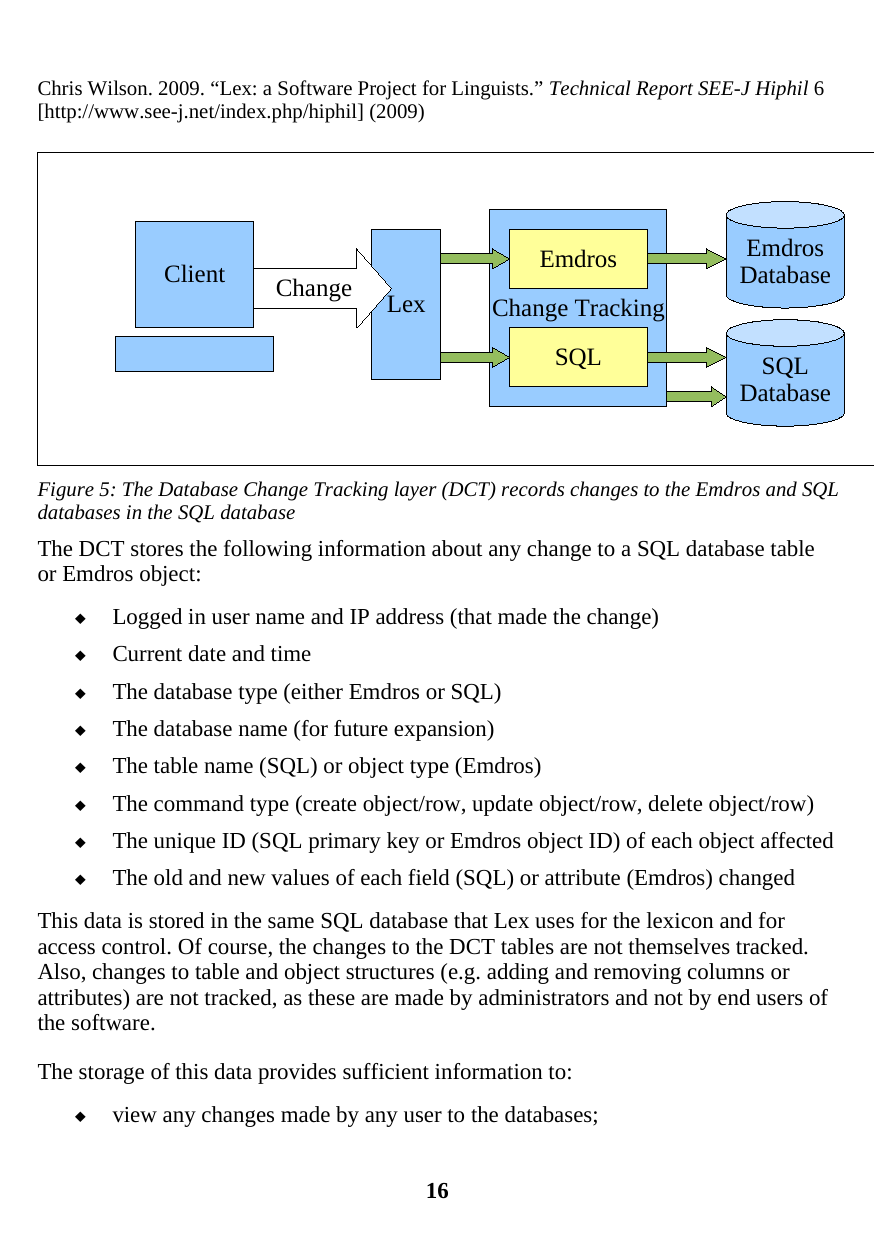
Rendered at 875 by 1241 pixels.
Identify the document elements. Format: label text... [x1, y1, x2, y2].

text The storage of this data provides sufficient information to: [37, 1059, 837, 1084]
list view any changes made by any user to the databases; [75, 1102, 837, 1127]
list The unique ID (SQL primary key or Emdros object ID) of each object affected [75, 828, 837, 853]
list The database type (either Emdros or SQL) [75, 679, 837, 704]
list The command type (create object/row, update object/row, delete object/row) [75, 791, 837, 816]
text The DCT stores the following information about any change to a SQL database table or Emdros object: [37, 536, 837, 586]
list Logged in user name and IP address (that made the change) [75, 604, 837, 629]
text Figure 5: The Database Change Tracking layer (DCT) records changes to the Emdros and SQL databases in the SQL database [37, 478, 874, 524]
list The old and new values of each field (SQL) or attribute (Emdros) changed [75, 865, 837, 891]
list The table name (SQL) or object type (Emdros) [75, 753, 837, 779]
text This data is stored in the same SQL database that Lex uses for the lexicon and for access control. Of course, the changes to the DCT tables are not themselves tracked. Also, changes to table and object structures (e.g. adding and removing columns or attributes) are not tracked, as these are made by administrators and not by end users of the software. [37, 908, 837, 1035]
list Current date and time [75, 641, 837, 667]
list The database name (for future expansion) [75, 716, 837, 741]
